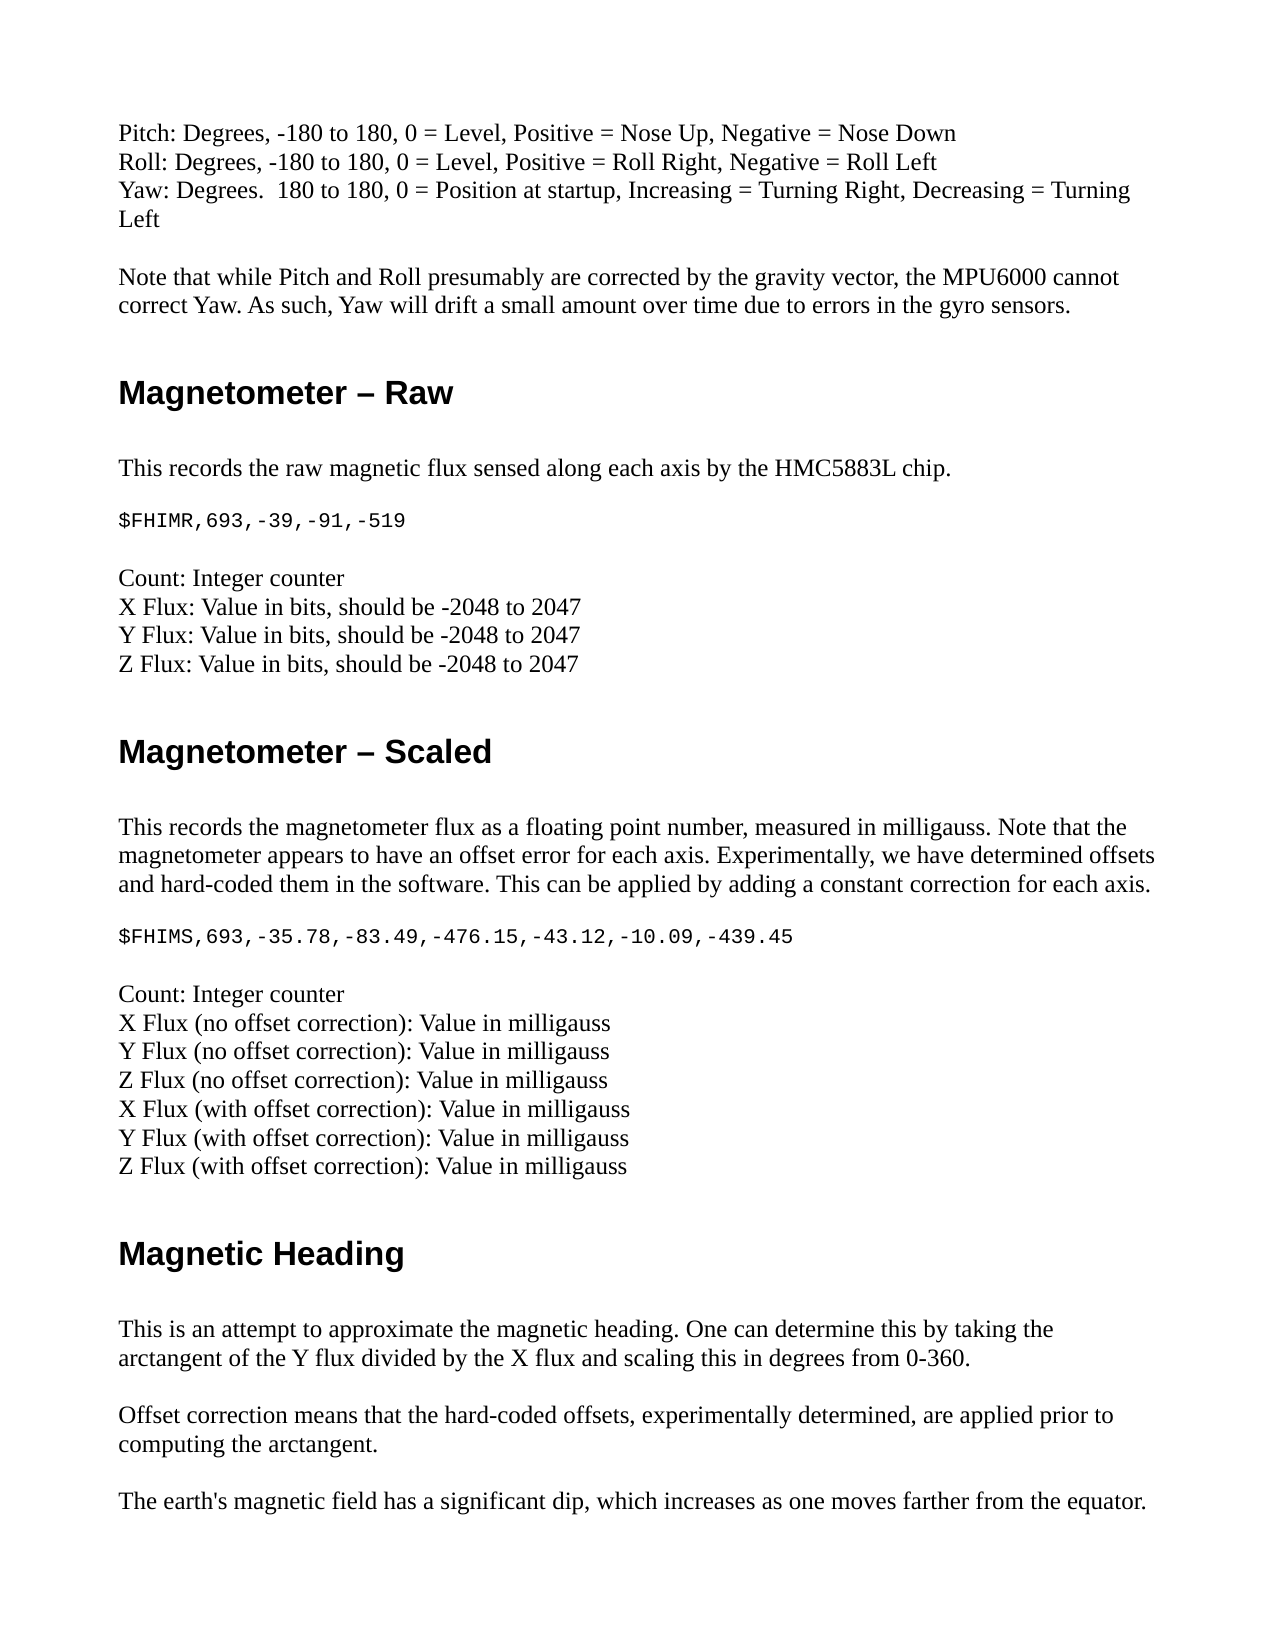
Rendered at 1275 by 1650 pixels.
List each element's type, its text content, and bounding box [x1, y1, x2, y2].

text $FHIMS,693,-35.78,-83.49,-476.15,-43.12,-10.09,-439.45 [118, 927, 1157, 950]
text This records the magnetometer flux as a floating point number, measured in milligauss. Note that the magnetometer appears to have an offset error for each axis. Experimentally, we have determined offsets and hard-coded them in the software. This can be applied by adding a constant correction for each axis. [118, 812, 1157, 898]
text Pitch: Degrees, -180 to 180, 0 = Level, Positive = Nose Up, Negative = Nose Down [118, 118, 1157, 147]
text Offset correction means that the hard-coded offsets, experimentally determined, are applied prior to computing the arctangent. [118, 1400, 1157, 1458]
text X Flux (with offset correction): Value in milligauss [118, 1094, 1157, 1123]
text Z Flux: Value in bits, should be -2048 to 2047 [118, 649, 1157, 678]
text Roll: Degrees, -180 to 180, 0 = Level, Positive = Roll Right, Negative = Roll Left [118, 147, 1157, 176]
text Y Flux (no offset correction): Value in milligauss [118, 1036, 1157, 1065]
text The earth's magnetic field has a significant dip, which increases as one moves farther from the equator. [118, 1486, 1157, 1515]
text This is an attempt to approximate the magnetic heading. One can determine this by taking the arctangent of the Y flux divided by the X flux and scaling this in degrees from 0-360. [118, 1314, 1157, 1371]
text X Flux (no offset correction): Value in milligauss [118, 1008, 1157, 1036]
text X Flux: Value in bits, should be -2048 to 2047 [118, 592, 1157, 620]
subtitle Magnetic Heading [118, 1234, 1157, 1273]
text Y Flux (with offset correction): Value in milligauss [118, 1123, 1157, 1151]
subtitle Magnetometer – Scaled [118, 732, 1157, 770]
text Note that while Pitch and Roll presumably are corrected by the gravity vector, the MPU6000 cannot correct Yaw. As such, Yaw will drift a small amount over time due to errors in the gyro sensors. [118, 262, 1157, 319]
text Z Flux (no offset correction): Value in milligauss [118, 1065, 1157, 1094]
text Count: Integer counter [118, 563, 1157, 592]
text $FHIMR,693,-39,-91,-519 [118, 511, 1157, 534]
subtitle Magnetometer – Raw [118, 373, 1157, 412]
text Y Flux: Value in bits, should be -2048 to 2047 [118, 620, 1157, 649]
text This records the raw magnetic flux sensed along each axis by the HMC5883L chip. [118, 453, 1157, 482]
text Z Flux (with offset correction): Value in milligauss [118, 1151, 1157, 1180]
text Yaw: Degrees. 180 to 180, 0 = Position at startup, Increasing = Turning Right, Decreasing = Turning Left [118, 176, 1157, 233]
text Count: Integer counter [118, 979, 1157, 1008]
